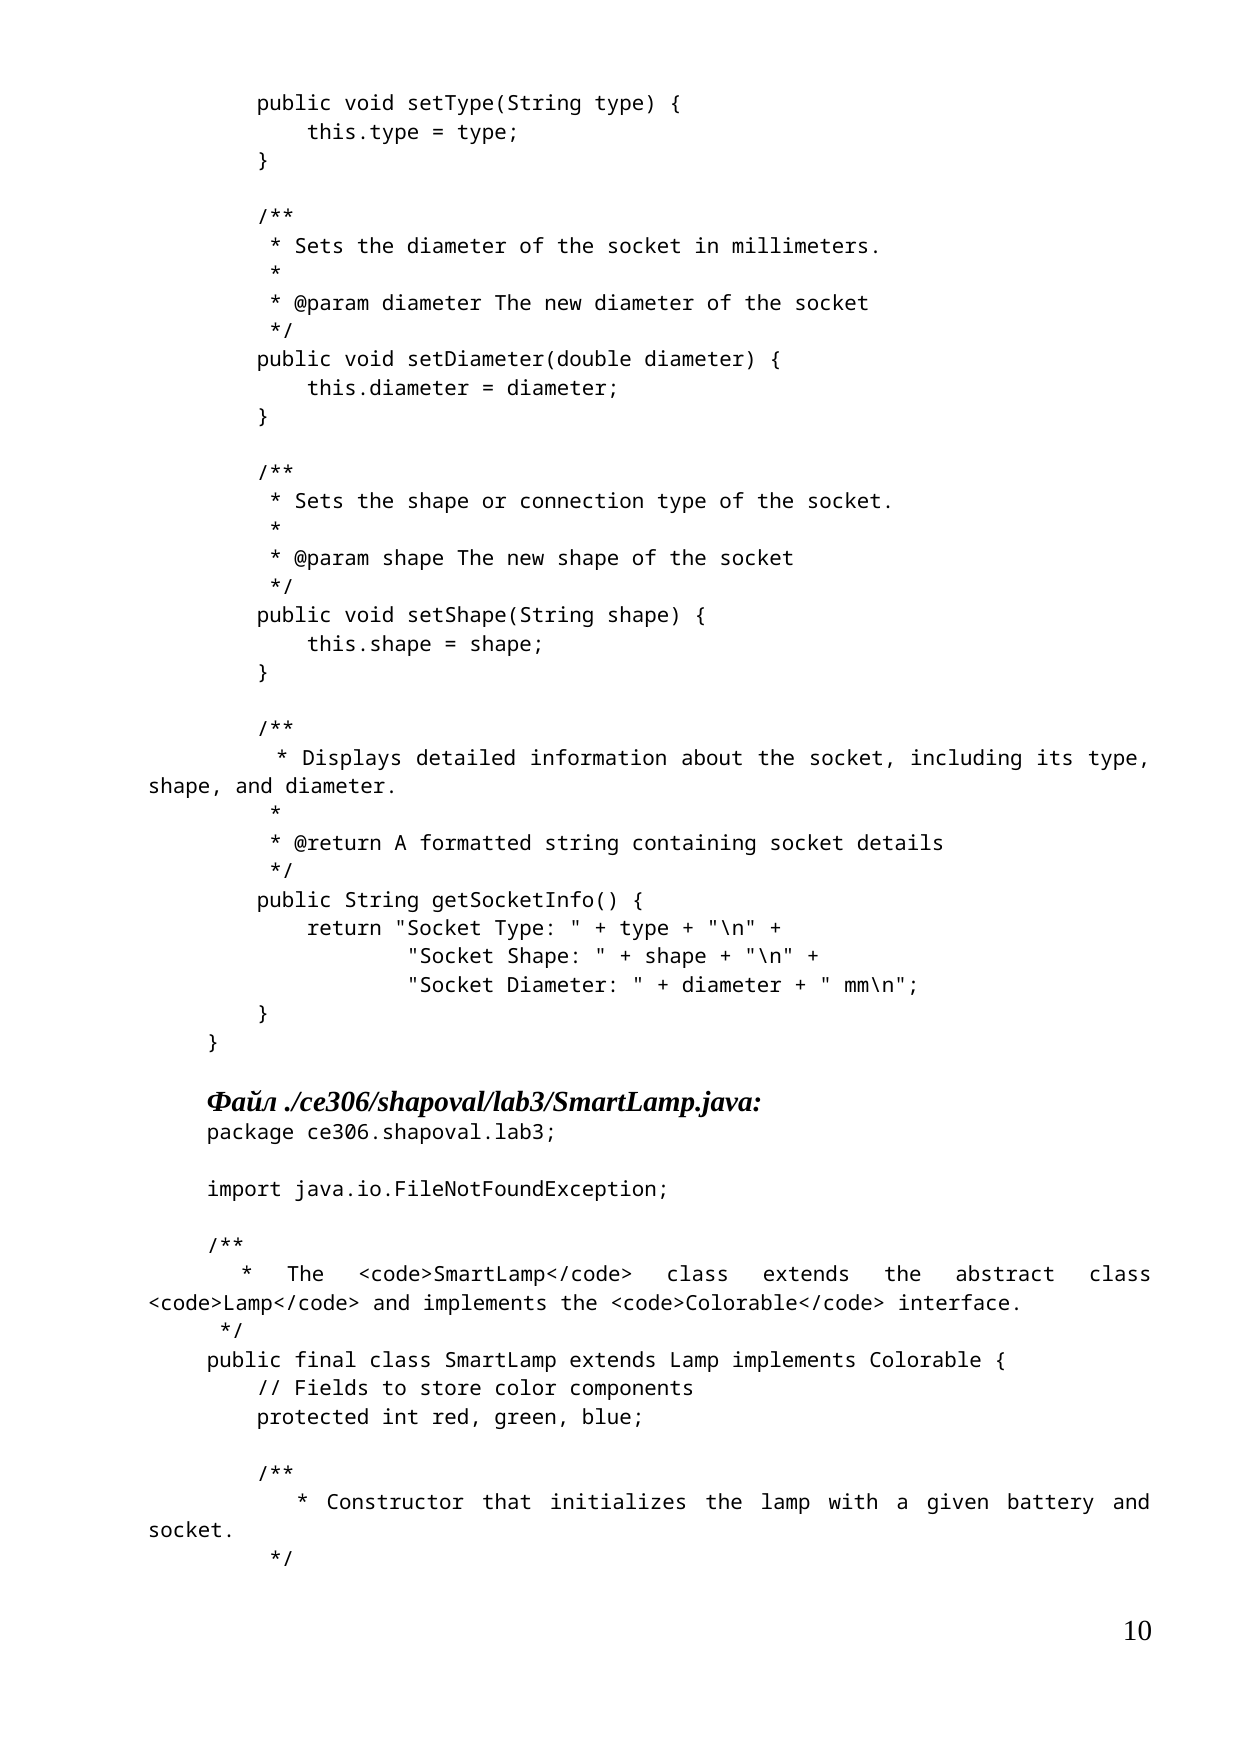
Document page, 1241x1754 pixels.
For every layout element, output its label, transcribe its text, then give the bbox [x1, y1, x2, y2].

text */ [148, 316, 1152, 344]
text * Displays detailed information about the socket, including its type, shape, and diameter. [148, 743, 1152, 799]
text /** [148, 1459, 1152, 1487]
text protected int red, green, blue; [148, 1402, 1152, 1430]
text * @return A formatted string containing socket details [148, 828, 1152, 856]
text public final class SmartLamp extends Lamp implements Colorable { [148, 1345, 1152, 1373]
text } [148, 998, 1152, 1027]
text public void setType(String type) { [148, 88, 1152, 117]
text * @param shape The new shape of the socket [148, 543, 1152, 572]
text package ce306.shapoval.lab3; [148, 1117, 1152, 1146]
text */ [148, 1544, 1152, 1572]
text /** [148, 458, 1152, 487]
text return "Socket Type: " + type + "\n" + [148, 913, 1152, 942]
text * Sets the shape or connection type of the socket. [148, 487, 1152, 515]
text * The <code>SmartLamp</code> class extends the abstract class <code>Lamp</code> and implements the <code>Colorable</code> interface. [148, 1259, 1152, 1316]
text /** [148, 202, 1152, 231]
text */ [148, 572, 1152, 600]
text * [148, 799, 1152, 828]
text this.type = type; [148, 117, 1152, 145]
text Файл ./ce306/shapoval/lab3/SmartLamp.java: [148, 1084, 1152, 1117]
text * @param diameter The new diameter of the socket [148, 288, 1152, 316]
text /** [148, 714, 1152, 743]
text this.shape = shape; [148, 629, 1152, 657]
text } [148, 1027, 1152, 1055]
text * Sets the diameter of the socket in millimeters. [148, 231, 1152, 259]
text public void setShape(String shape) { [148, 600, 1152, 629]
text * [148, 259, 1152, 288]
text } [148, 657, 1152, 686]
text public void setDiameter(double diameter) { [148, 344, 1152, 373]
text } [148, 401, 1152, 430]
text */ [148, 856, 1152, 885]
text this.diameter = diameter; [148, 373, 1152, 401]
text */ [148, 1316, 1152, 1345]
text } [148, 145, 1152, 174]
text import java.io.FileNotFoundException; [148, 1174, 1152, 1203]
text * Constructor that initializes the lamp with a given battery and socket. [148, 1487, 1152, 1544]
text public String getSocketInfo() { [148, 885, 1152, 913]
text * [148, 515, 1152, 543]
text /** [148, 1231, 1152, 1259]
text // Fields to store color components [148, 1373, 1152, 1402]
text "Socket Diameter: " + diameter + " mm\n"; [148, 970, 1152, 998]
text "Socket Shape: " + shape + "\n" + [148, 942, 1152, 970]
